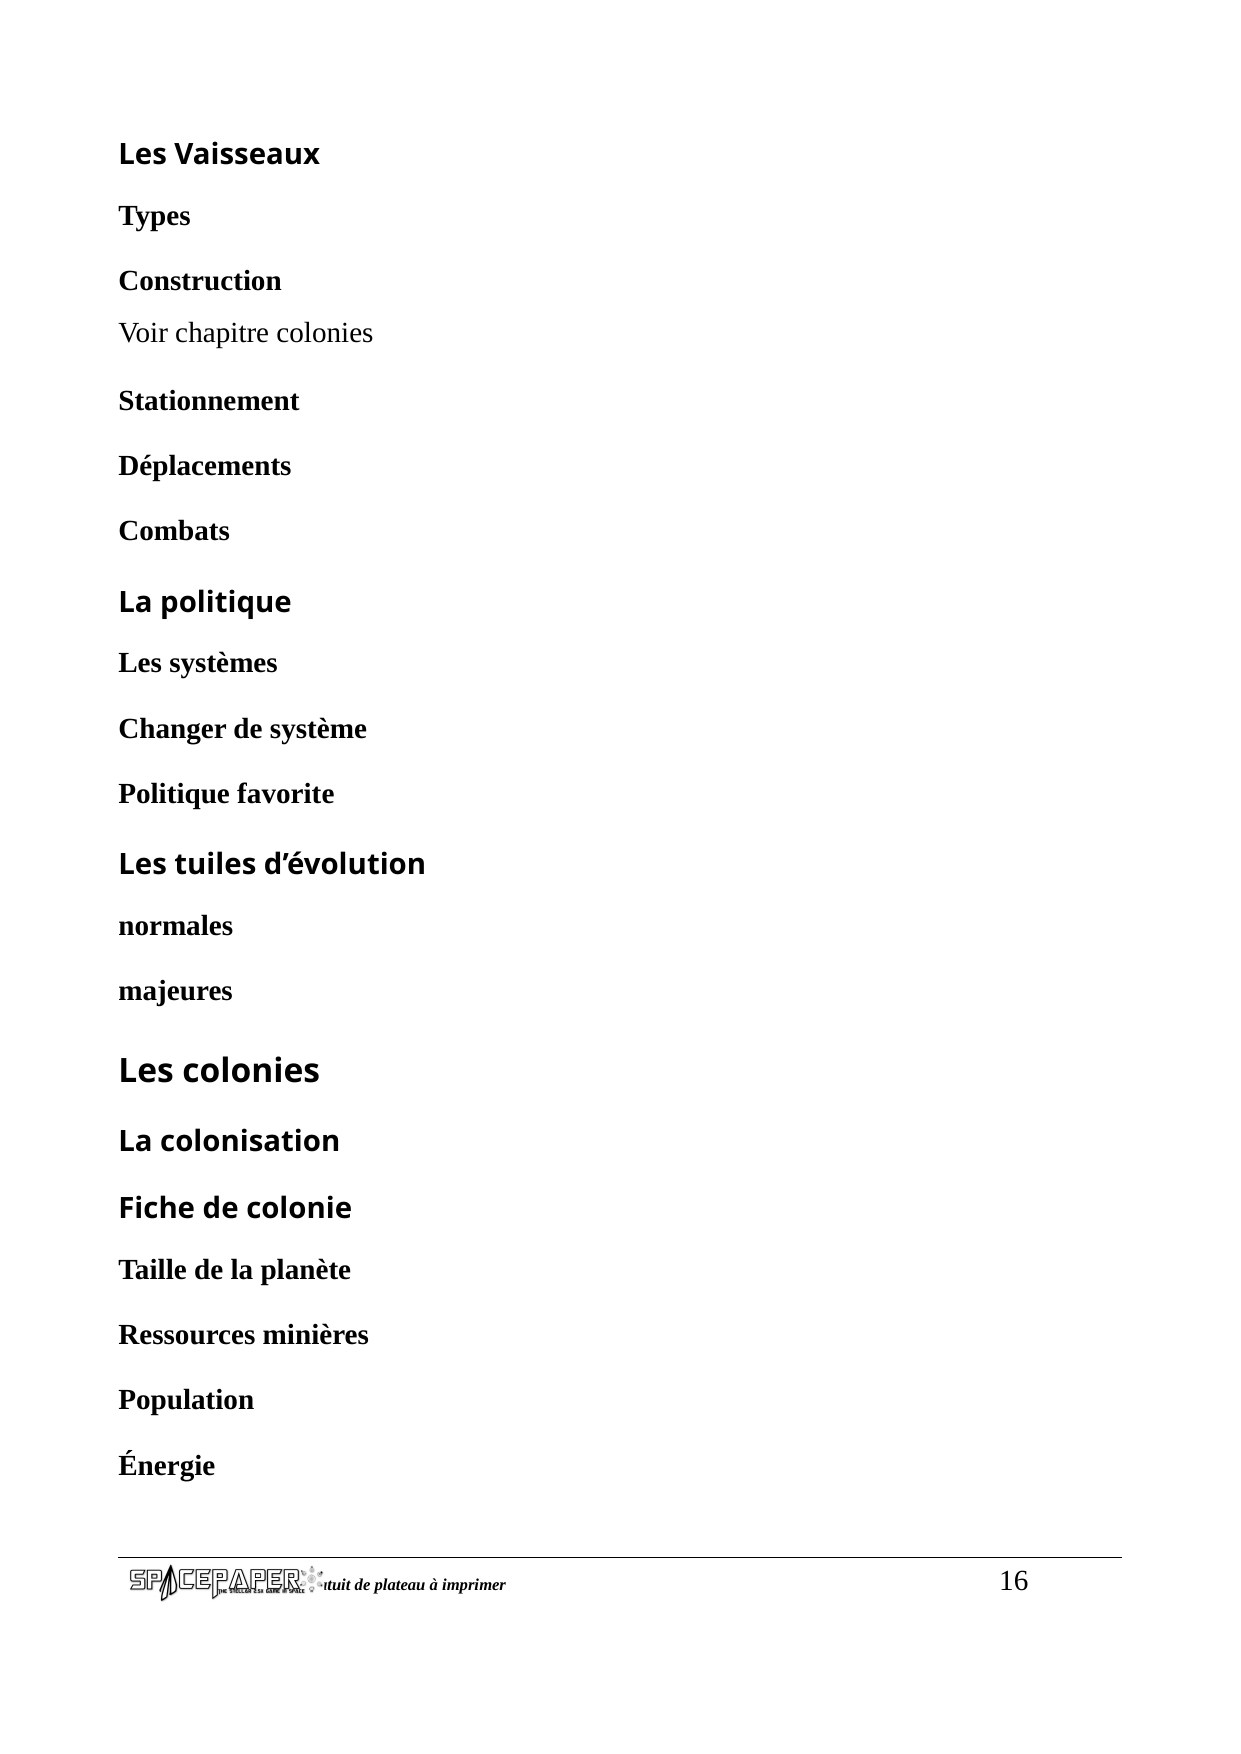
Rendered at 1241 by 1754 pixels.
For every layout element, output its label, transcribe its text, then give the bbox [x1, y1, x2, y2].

subtitle Changer de système [118, 711, 1122, 744]
subtitle Énergie [118, 1448, 1122, 1481]
subtitle Taille de la planète [118, 1252, 1122, 1286]
subtitle Les tuiles d’évolution [118, 843, 1122, 883]
subtitle majeures [118, 973, 1122, 1007]
text Voir chapitre colonies [118, 316, 1122, 349]
subtitle normales [118, 908, 1122, 942]
subtitle Les colonies [118, 1047, 1122, 1093]
subtitle Population [118, 1382, 1122, 1416]
subtitle La colonisation [118, 1120, 1122, 1160]
subtitle Types [118, 198, 1122, 231]
subtitle Construction [118, 263, 1122, 296]
subtitle Déplacements [118, 448, 1122, 482]
picture [124, 1561, 325, 1602]
subtitle Les systèmes [118, 646, 1122, 679]
subtitle Combats [118, 513, 1122, 547]
subtitle Fiche de colonie [118, 1187, 1122, 1227]
subtitle Politique favorite [118, 776, 1122, 809]
subtitle Ressources minières [118, 1317, 1122, 1351]
subtitle La politique [118, 581, 1122, 621]
subtitle Stationnement [118, 383, 1122, 416]
subtitle Les Vaisseaux [118, 133, 1122, 173]
